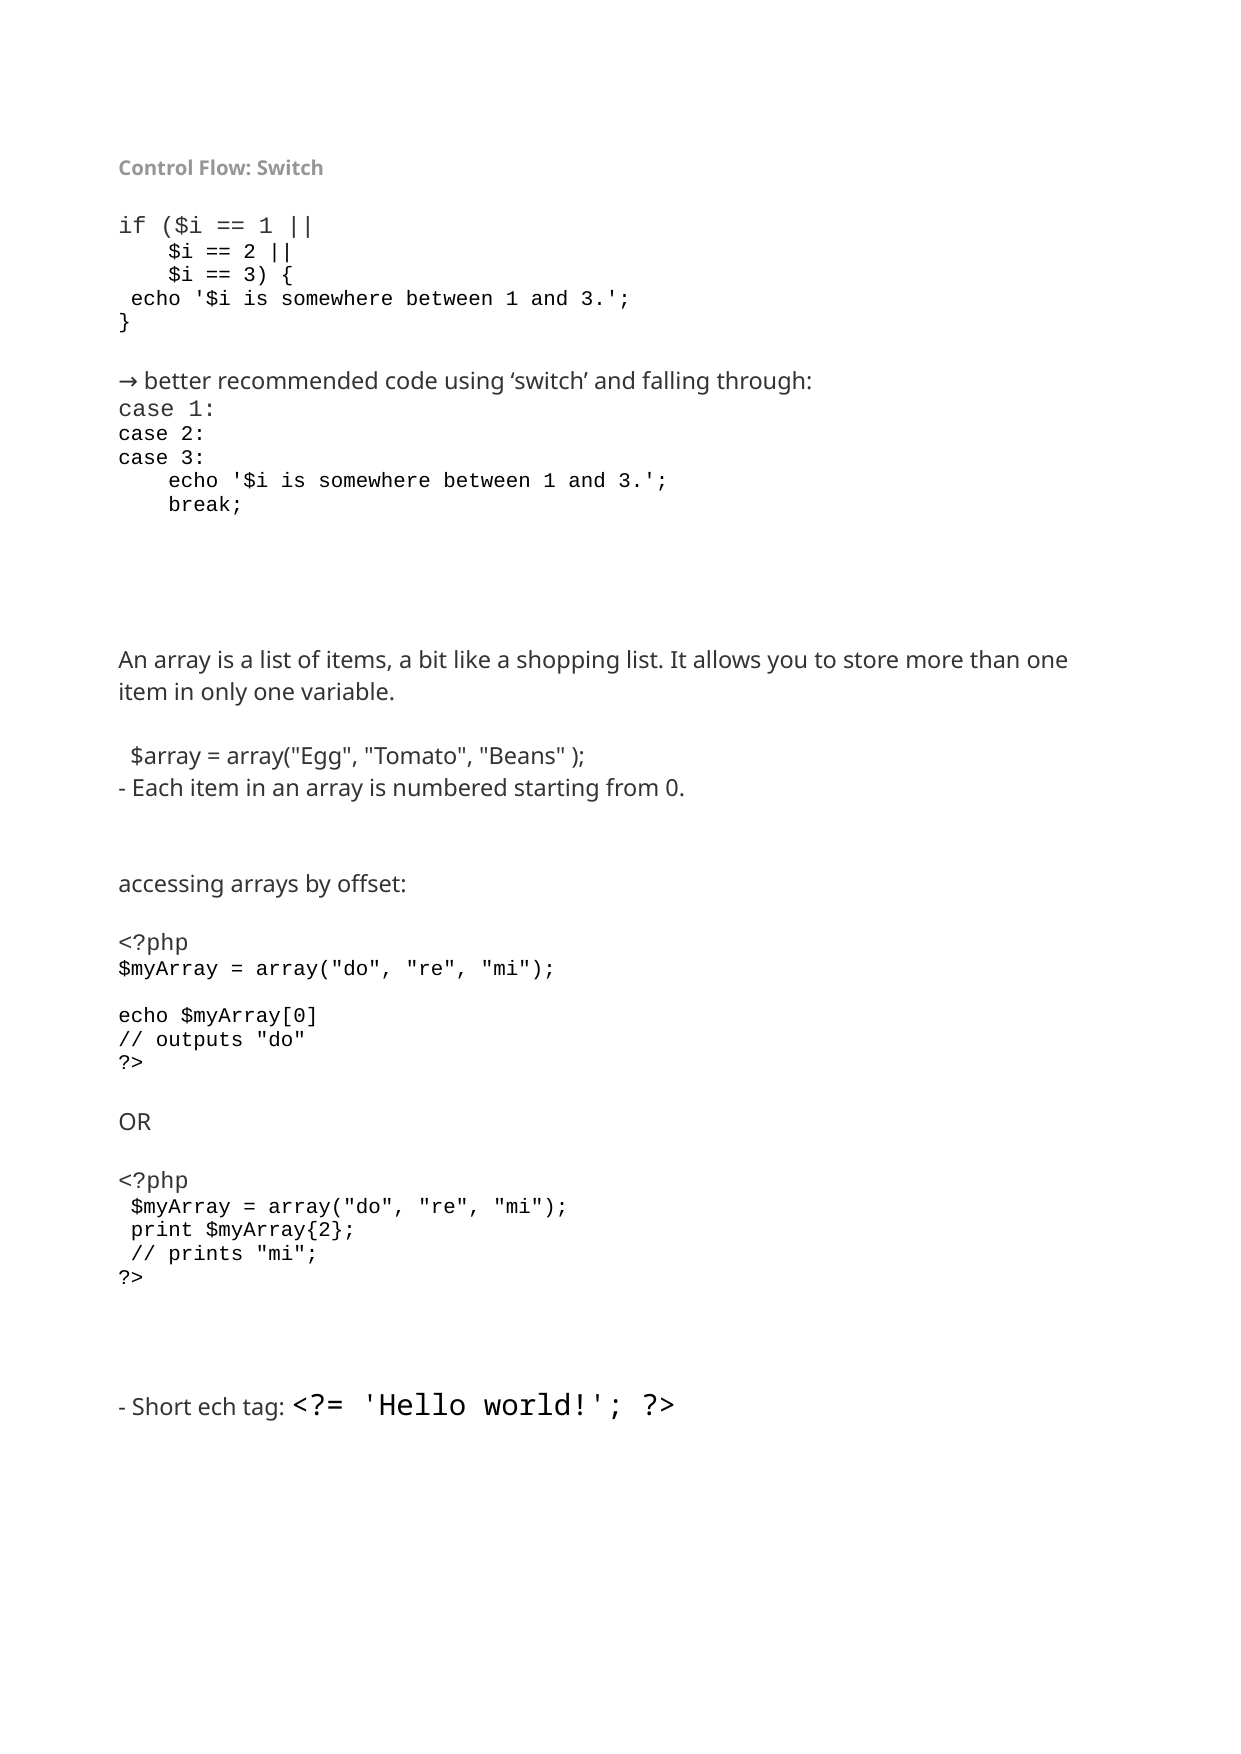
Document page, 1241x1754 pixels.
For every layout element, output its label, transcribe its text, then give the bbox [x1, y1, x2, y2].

text Control Flow: Switch [118, 150, 1122, 182]
text An array is a list of items, a bit like a shopping list. It allows you to store more than one item in only one variable. [118, 643, 1122, 707]
text - Short ech tag: <?= 'Hello world!'; ?> [118, 1384, 1122, 1423]
text print $myArray{2}; [118, 1219, 1122, 1243]
text OR [118, 1105, 1122, 1137]
text - Each item in an array is numbered starting from 0. [118, 771, 1122, 803]
text echo $myArray[0] [118, 1005, 1122, 1028]
text $i == 2 || [118, 241, 1122, 264]
text case 2: [118, 423, 1122, 447]
text echo '$i is somewhere between 1 and 3.'; [118, 471, 1122, 494]
text case 3: [118, 447, 1122, 471]
text if ($i == 1 || [118, 214, 1122, 241]
text $myArray = array("do", "re", "mi"); [118, 1196, 1122, 1219]
text <?php [118, 931, 1122, 958]
text echo '$i is somewhere between 1 and 3.'; [118, 288, 1122, 312]
text // prints "mi"; [118, 1243, 1122, 1267]
text <?php [118, 1169, 1122, 1196]
text ?> [118, 1052, 1122, 1076]
text // outputs "do" [118, 1028, 1122, 1052]
text $myArray = array("do", "re", "mi"); [118, 958, 1122, 981]
text ?> [118, 1267, 1122, 1290]
text break; [118, 494, 1122, 518]
text $i == 3) { [118, 264, 1122, 288]
text accessing arrays by offset: [118, 867, 1122, 899]
text → better recommended code using ‘switch’ and falling through: [118, 365, 1122, 397]
text case 1: [118, 397, 1122, 423]
text } [118, 312, 1122, 335]
text $array = array("Egg", "Tomato", "Beans" ); [118, 739, 1122, 771]
